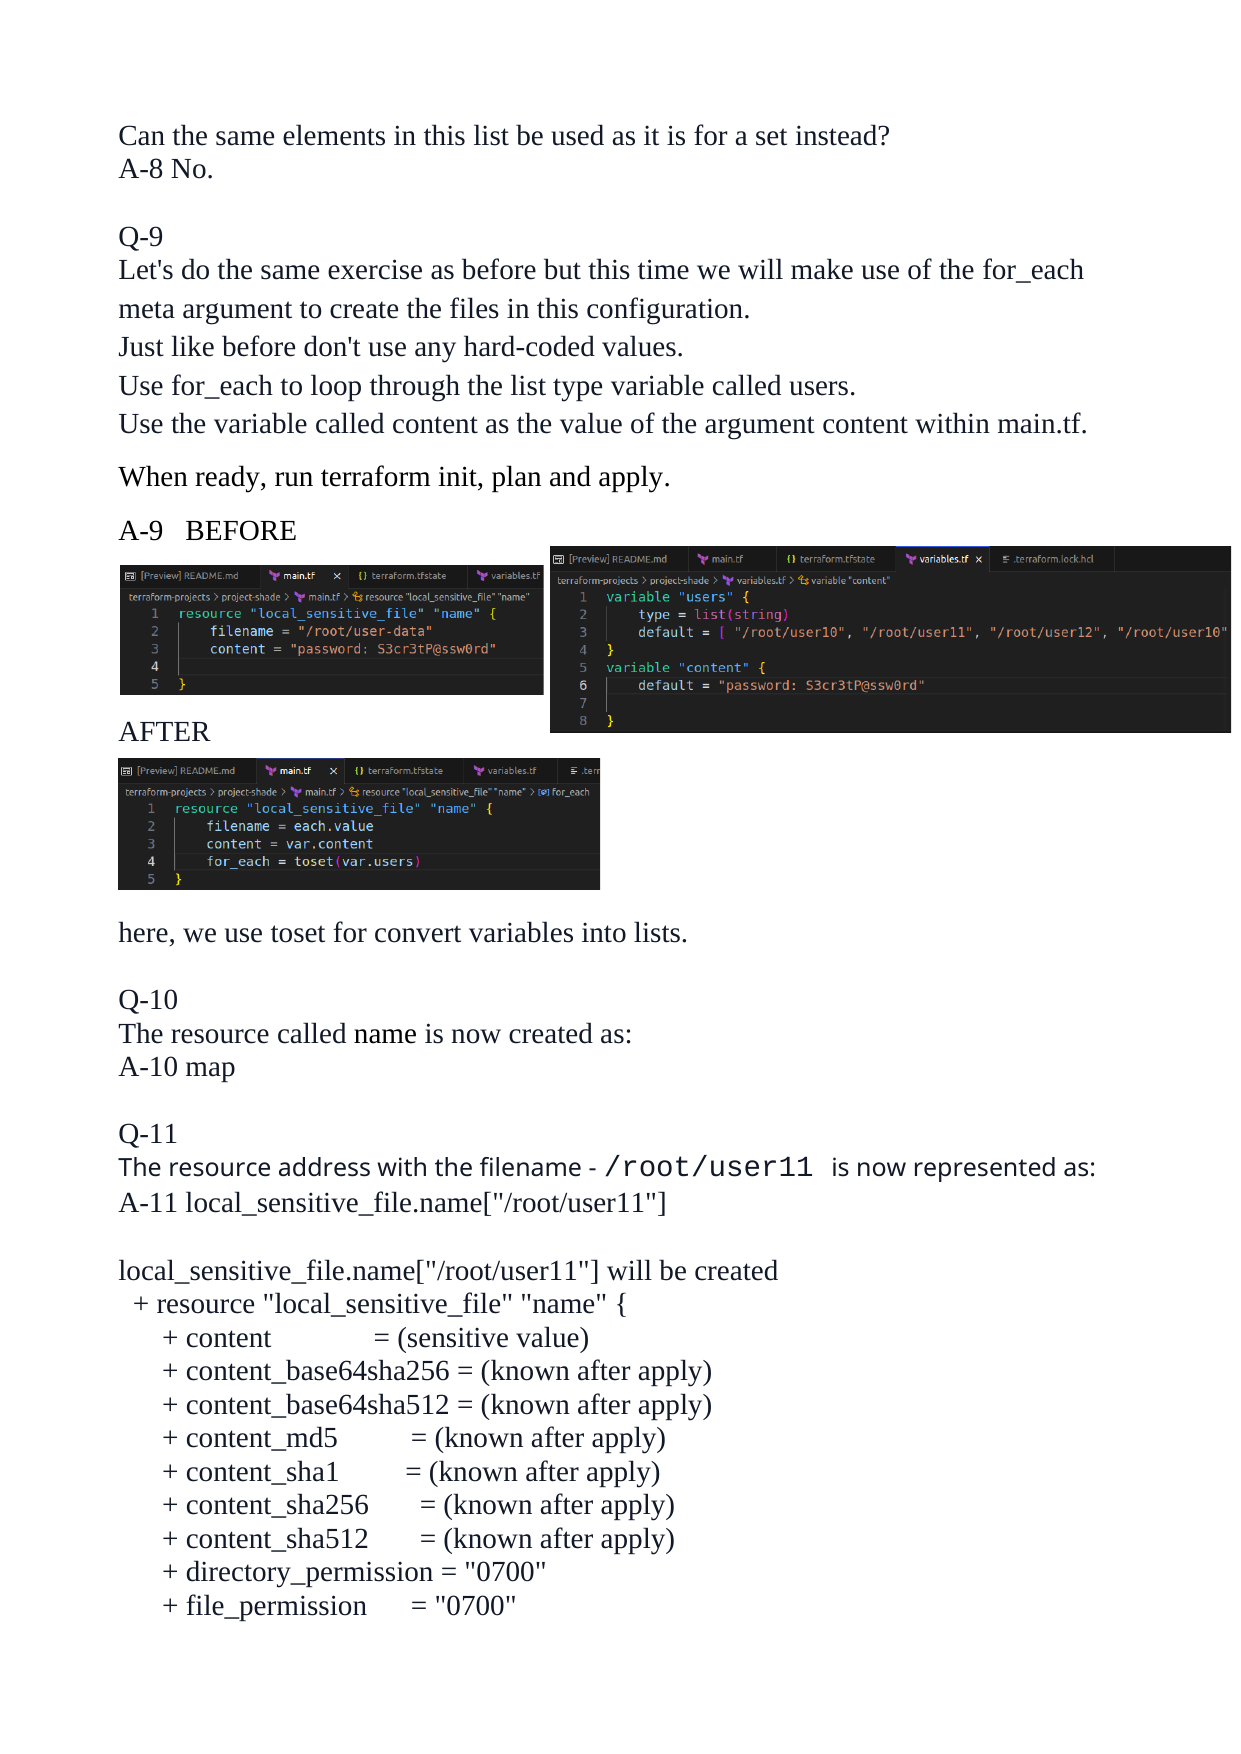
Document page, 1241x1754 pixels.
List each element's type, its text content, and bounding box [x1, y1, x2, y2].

text here, we use toset for convert variables into lists. [118, 915, 1122, 949]
text A-11 local_sensitive_file.name["/root/user11"] [118, 1186, 1122, 1219]
text When ready, run terraform init, plan and apply. [118, 459, 1122, 493]
text + directory_permission = "0700" [118, 1554, 1122, 1588]
text Let's do the same exercise as before but this time we will make use of the for_each meta argument to create the files in this configuration. Just like before don't use any hard-coded values. Use for_each to loop through the list type variable called users. Use the variable called content as the value of the argument content within main.tf. [118, 252, 1122, 440]
text The resource address with the filename - /root/user11 is now represented as: [118, 1150, 1122, 1186]
text Q-11 [118, 1117, 1122, 1150]
picture [120, 565, 544, 695]
text + content_md5 = (known after apply) [118, 1420, 1122, 1454]
text + content_sha1 = (known after apply) [118, 1454, 1122, 1487]
picture [550, 545, 1232, 733]
text A-10 map [118, 1049, 1122, 1083]
text A-8 No. [118, 152, 1122, 185]
text Can the same elements in this list be used as it is for a set instead? [118, 118, 1122, 152]
text + content_base64sha256 = (known after apply) [118, 1353, 1122, 1387]
text Q-9 [118, 219, 1122, 252]
text + content = (sensitive value) [118, 1320, 1122, 1353]
text local_sensitive_file.name["/root/user11"] will be created [118, 1253, 1122, 1286]
text + content_sha256 = (known after apply) [118, 1487, 1122, 1521]
text A-9 BEFORE [118, 513, 1122, 546]
text + file_permission = "0700" [118, 1588, 1122, 1622]
text + content_sha512 = (known after apply) [118, 1521, 1122, 1554]
text AFTER [118, 714, 1122, 748]
text The resource called name is now created as: [118, 1016, 1122, 1049]
picture [118, 757, 601, 890]
text + resource "local_sensitive_file" "name" { [118, 1286, 1122, 1320]
text Q-10 [118, 982, 1122, 1016]
text + content_base64sha512 = (known after apply) [118, 1387, 1122, 1420]
